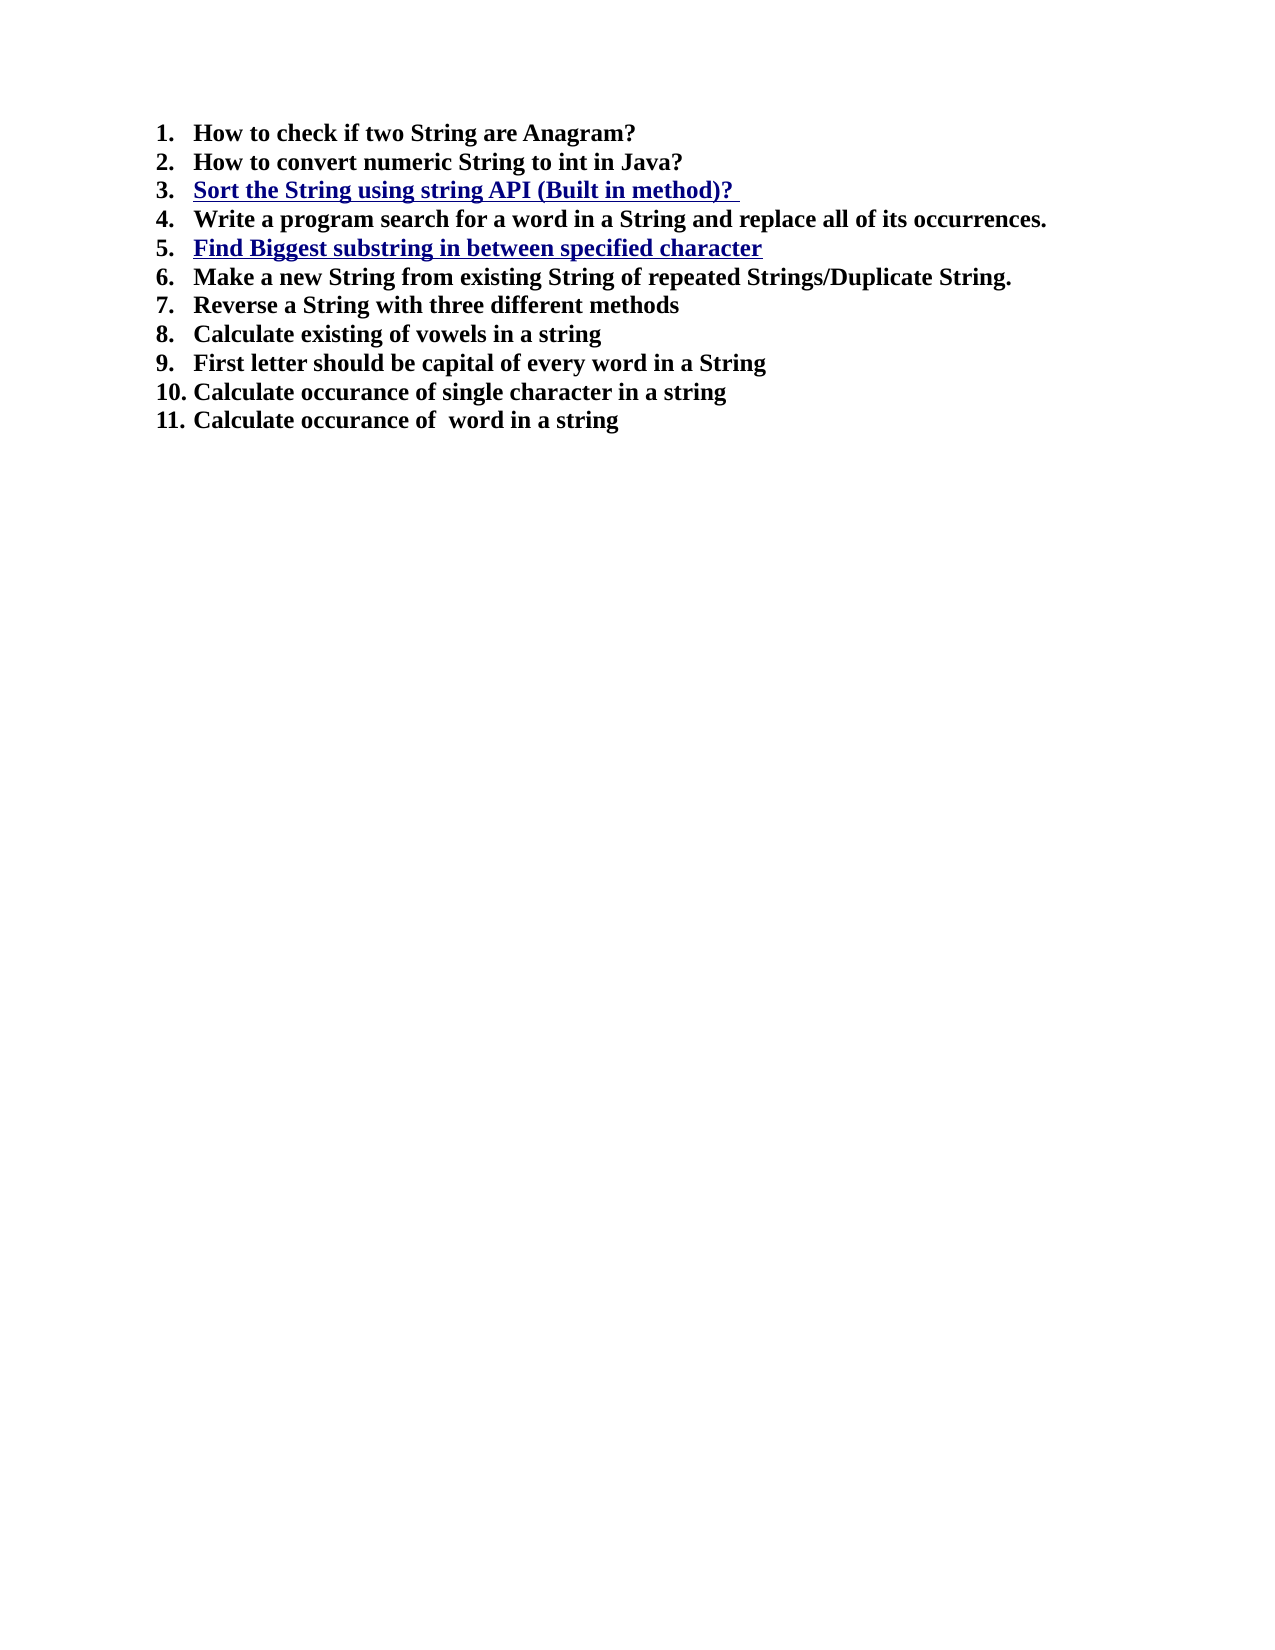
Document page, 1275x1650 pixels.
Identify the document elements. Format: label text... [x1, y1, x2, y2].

list Make a new String from existing String of repeated Strings/Duplicate String. [156, 262, 1157, 291]
list How to check if two String are Anagram? [156, 118, 1157, 147]
list Sort the String using string API (Built in method)? [156, 176, 1157, 204]
list Write a program search for a word in a String and replace all of its occurrences. [156, 204, 1157, 233]
list Reverse a String with three different methods [156, 291, 1157, 319]
list Calculate occurance of single character in a string [156, 377, 1157, 406]
list Calculate existing of vowels in a string [156, 319, 1157, 348]
list Find Biggest substring in between specified character [156, 233, 1157, 262]
list Calculate occurance of word in a string [156, 406, 1157, 434]
list First letter should be capital of every word in a String [156, 348, 1157, 377]
list How to convert numeric String to int in Java? [156, 147, 1157, 176]
